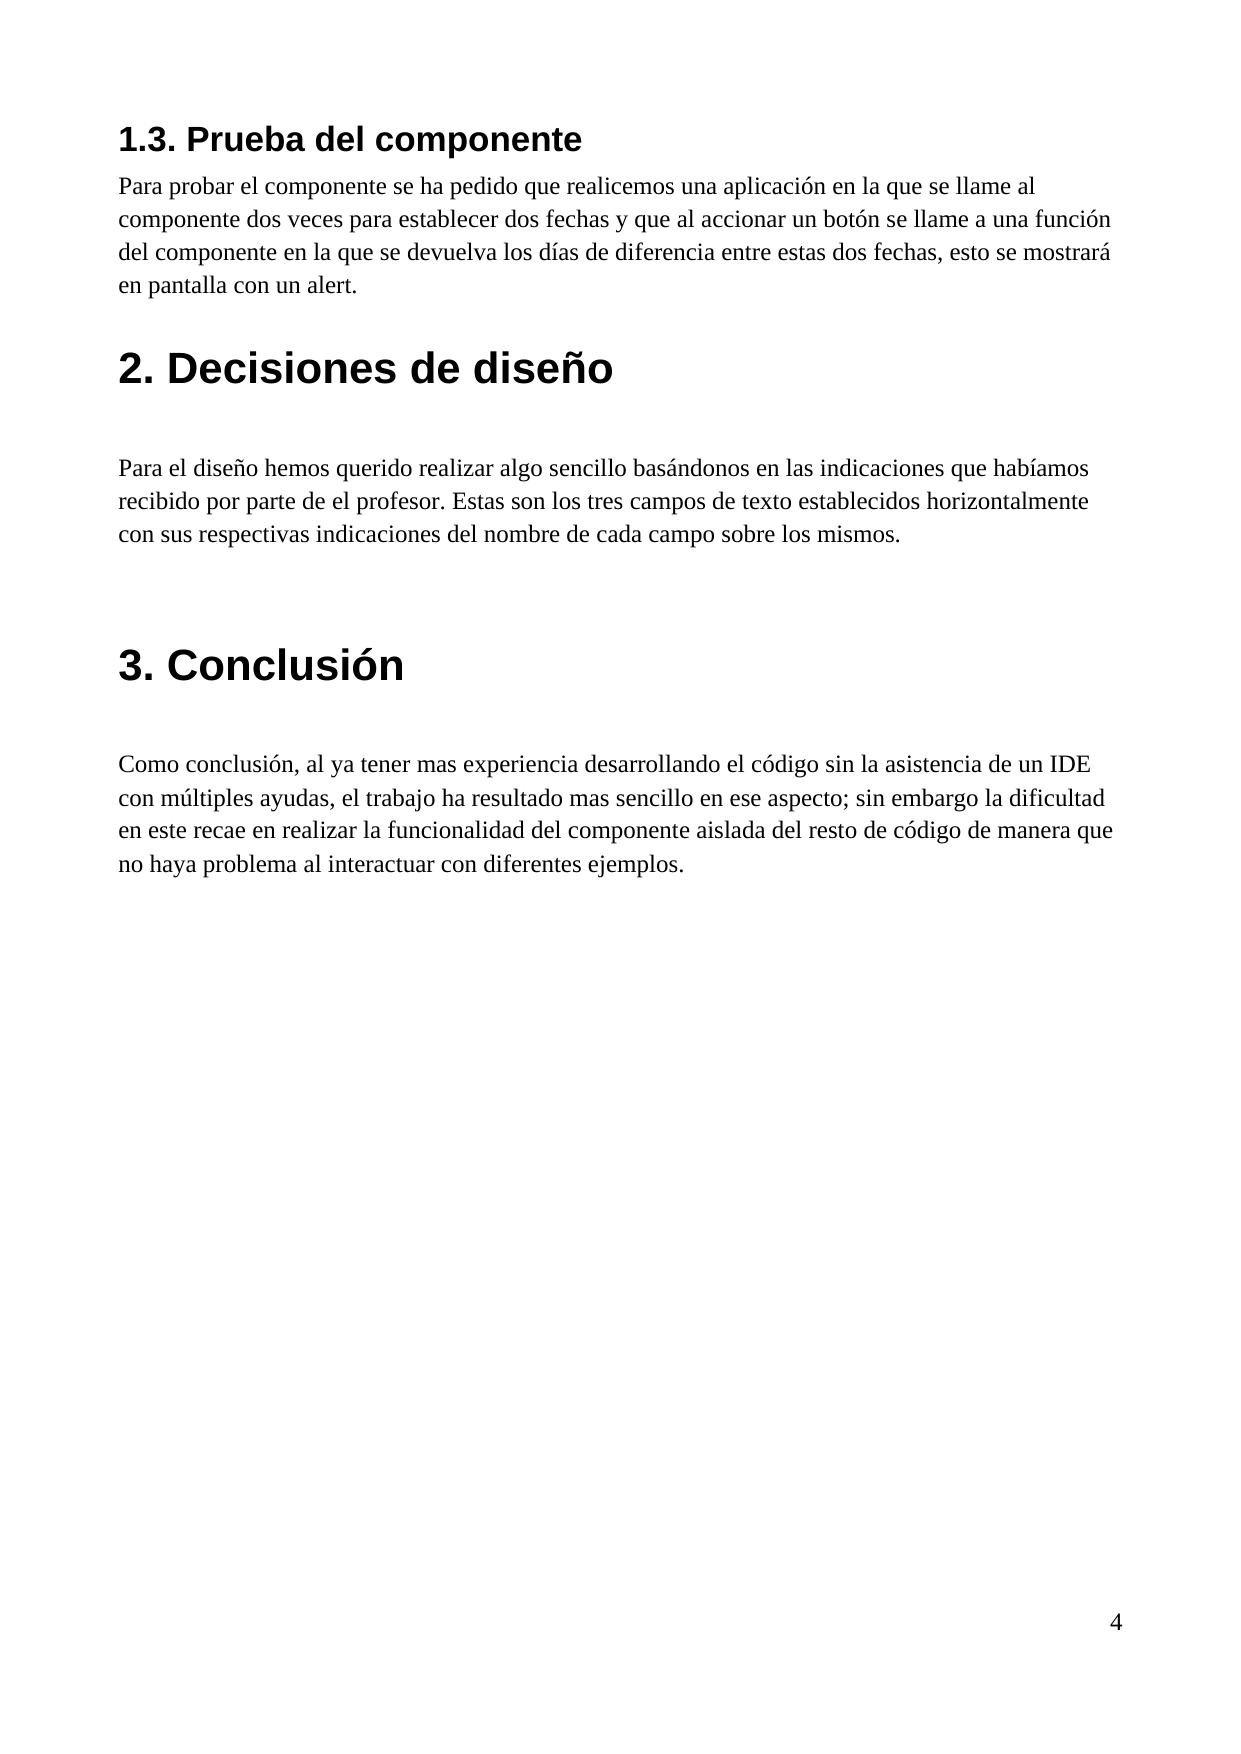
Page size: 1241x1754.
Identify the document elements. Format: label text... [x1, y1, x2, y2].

text Para el diseño hemos querido realizar algo sencillo basándonos en las indicaciones que habíamos recibido por parte de el profesor. Estas son los tres campos de texto establecidos horizontalmente con sus respectivas indicaciones del nombre de cada campo sobre los mismos. [118, 453, 1122, 548]
subtitle 1.3. Prueba del componente [118, 118, 1122, 158]
subtitle 2. Decisiones de diseño [118, 342, 1122, 393]
subtitle 3. Conclusión [118, 639, 1122, 689]
text Como conclusión, al ya tener mas experiencia desarrollando el código sin la asistencia de un IDE con múltiples ayudas, el trabajo ha resultado mas sencillo en ese aspecto; sin embargo la dificultad en este recae en realizar la funcionalidad del componente aislada del resto de código de manera que no haya problema al interactuar con diferentes ejemplos. [118, 749, 1122, 877]
text Para probar el componente se ha pedido que realicemos una aplicación en la que se llame al componente dos veces para establecer dos fechas y que al accionar un botón se llame a una función del componente en la que se devuelva los días de diferencia entre estas dos fechas, esto se mostrará en pantalla con un alert. [118, 171, 1122, 299]
